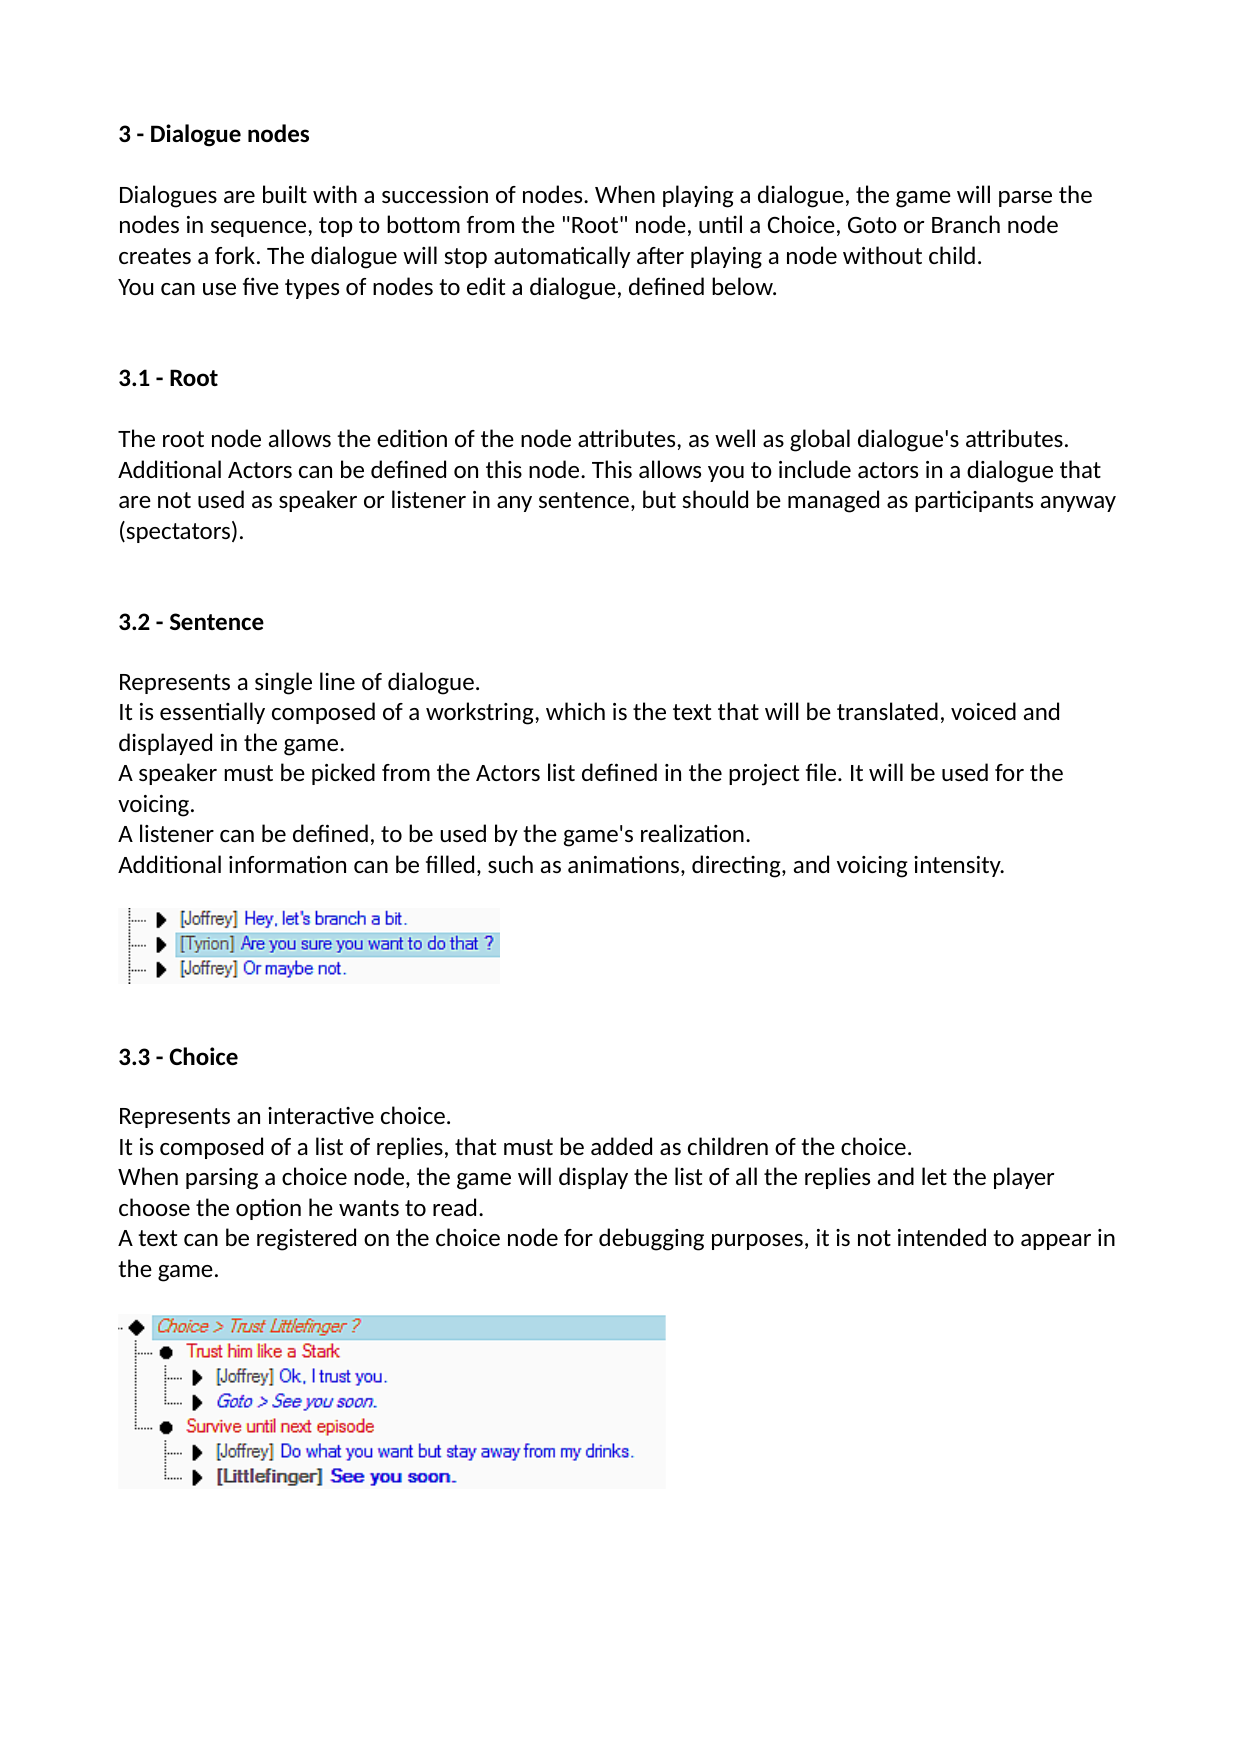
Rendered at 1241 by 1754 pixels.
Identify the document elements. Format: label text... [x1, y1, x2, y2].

text Represents an interactive choice. [118, 1101, 1122, 1131]
text 3.2 - Sentence [118, 606, 1122, 637]
picture [118, 1314, 666, 1489]
text It is essentially composed of a workstring, which is the text that will be translated, voiced and displayed in the game. [118, 696, 1122, 757]
text It is composed of a list of replies, that must be added as children of the choice. [118, 1131, 1122, 1162]
text 3.3 - Choice [118, 1041, 1122, 1072]
text When parsing a choice node, the game will display the list of all the replies and let the player choose the option he wants to read. [118, 1162, 1122, 1223]
text Additional information can be filled, such as animations, directing, and voicing intensity. [118, 849, 1122, 879]
text Dialogues are built with a succession of nodes. When playing a dialogue, the game will parse the nodes in sequence, top to bottom from the "Root" node, until a Choice, Goto or Branch node creates a fork. The dialogue will stop automatically after playing a node without child. [118, 179, 1122, 271]
text A text can be registered on the choice node for debugging purposes, it is not intended to appear in the game. [118, 1223, 1122, 1284]
text A listener can be defined, to be used by the game's realization. [118, 818, 1122, 849]
text 3 - Dialogue nodes [118, 118, 1122, 149]
text Represents a single line of dialogue. [118, 666, 1122, 696]
text The root node allows the edition of the node attributes, as well as global dialogue's attributes. [118, 423, 1122, 454]
text Additional Actors can be defined on this node. This allows you to include actors in a dialogue that are not used as speaker or listener in any sentence, but should be managed as participants anyway (spectators). [118, 454, 1122, 545]
text You can use five types of nodes to edit a dialogue, defined below. [118, 271, 1122, 301]
picture [118, 908, 500, 984]
text A speaker must be picked from the Actors list defined in the project file. It will be used for the voicing. [118, 757, 1122, 818]
text 3.1 - Root [118, 362, 1122, 393]
